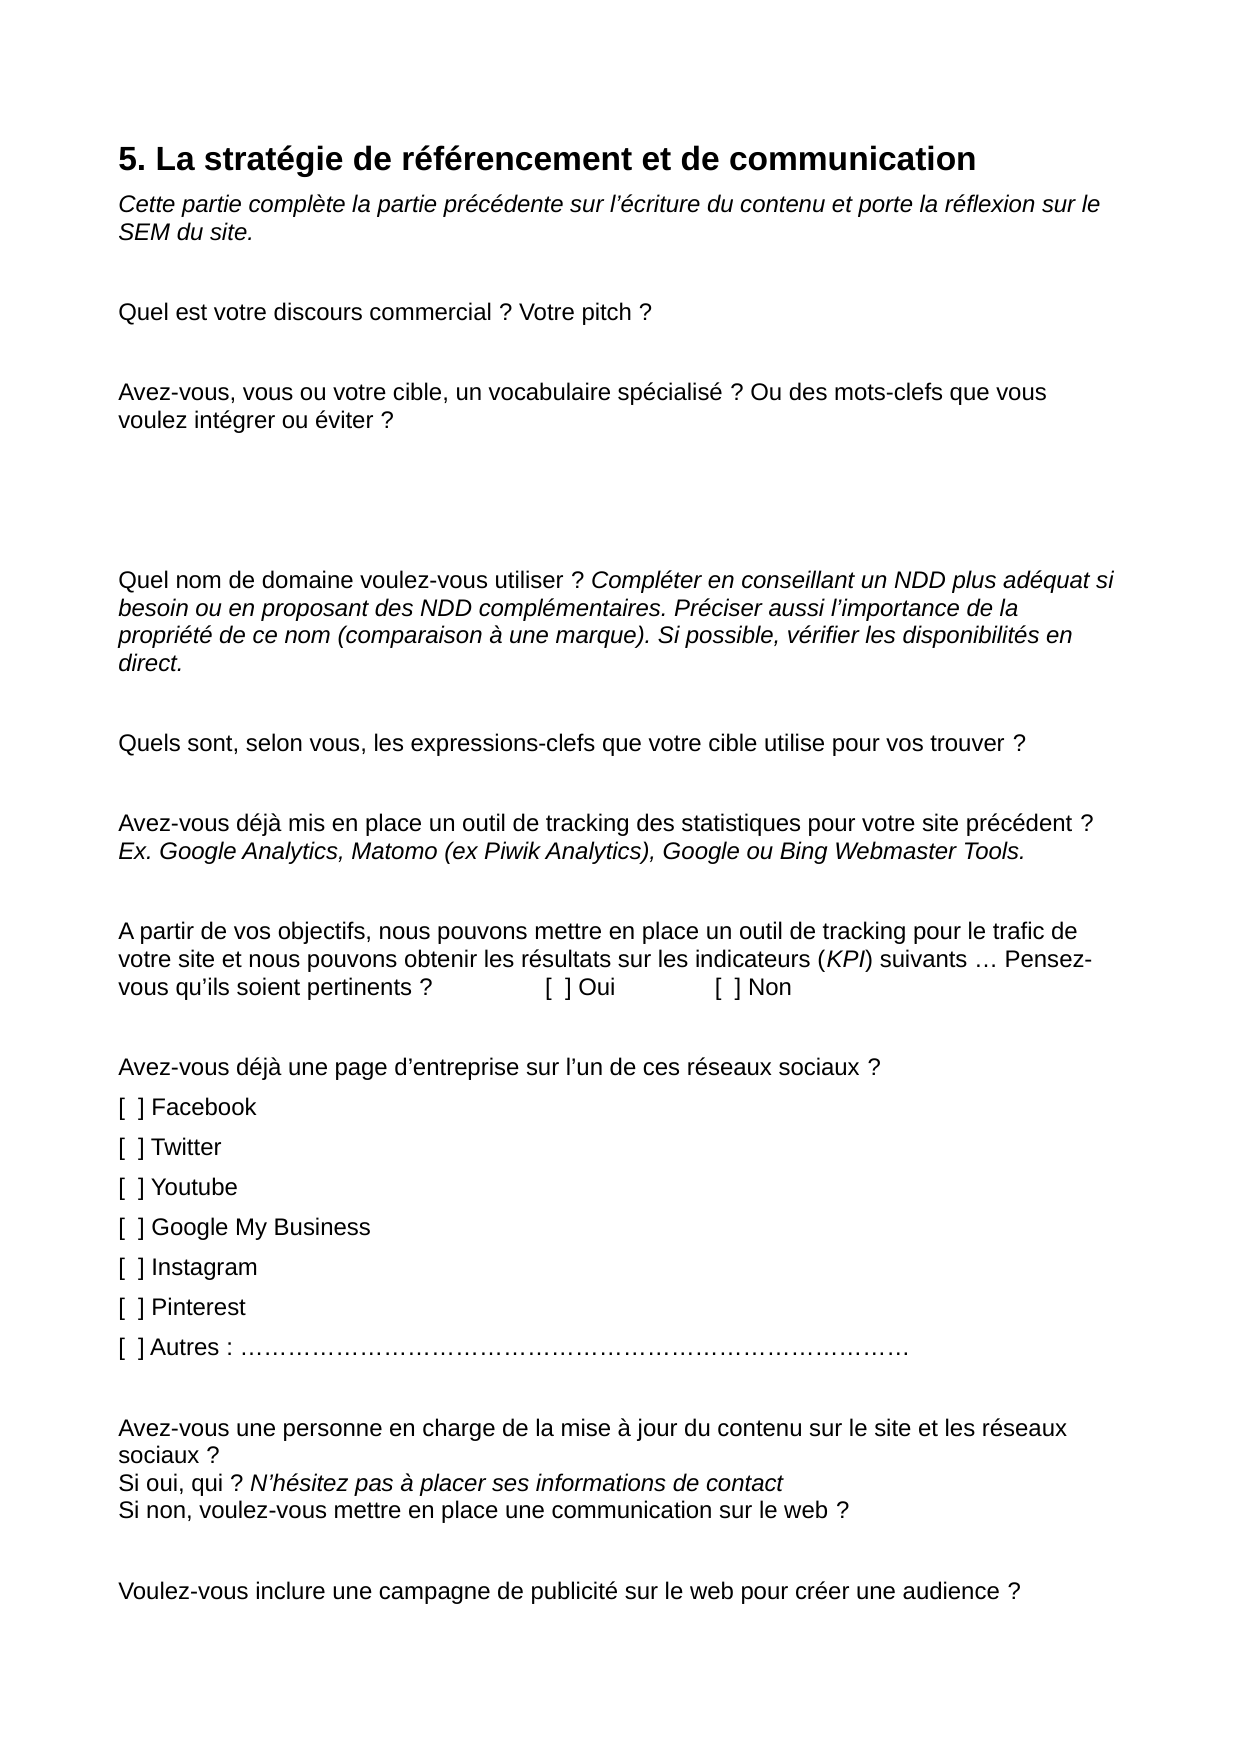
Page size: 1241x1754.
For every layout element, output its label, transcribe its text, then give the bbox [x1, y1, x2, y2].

subtitle [ ] Pinterest [118, 1293, 1122, 1321]
subtitle A partir de vos objectifs, nous pouvons mettre en place un outil de tracking pour le trafic de votre site et nous pouvons obtenir les résultats sur les indicateurs (KPI) suivants … Pensez-vous qu’ils soient pertinents ? [ ] Oui [ ] Non [118, 917, 1122, 1000]
subtitle Avez-vous déjà mis en place un outil de tracking des statistiques pour votre site précédent ? Ex. Google Analytics, Matomo (ex Piwik Analytics), Google ou Bing Webmaster Tools. [118, 809, 1122, 864]
subtitle [ ] Youtube [118, 1173, 1122, 1201]
subtitle [ ] Facebook [118, 1093, 1122, 1120]
subtitle [ ] Twitter [118, 1133, 1122, 1160]
subtitle Quel est votre discours commercial ? Votre pitch ? [118, 298, 1122, 326]
subtitle [ ] Autres : ………………………………………………………………………… [118, 1333, 1122, 1361]
subtitle Avez-vous une personne en charge de la mise à jour du contenu sur le site et les réseaux sociaux ? Si oui, qui ? N’hésitez pas à placer ses informations de contact Si non, voulez-vous mettre en place une communication sur le web ? [118, 1413, 1122, 1524]
subtitle Quels sont, selon vous, les expressions-clefs que votre cible utilise pour vos trouver ? [118, 729, 1122, 757]
subtitle [ ] Instagram [118, 1253, 1122, 1281]
subtitle 5. La stratégie de référencement et de communication [118, 139, 1122, 178]
subtitle [ ] Google My Business [118, 1213, 1122, 1241]
subtitle Avez-vous, vous ou votre cible, un vocabulaire spécialisé ? Ou des mots-clefs que vous voulez intégrer ou éviter ? [118, 378, 1122, 433]
subtitle Cette partie complète la partie précédente sur l’écriture du contenu et porte la réflexion sur le SEM du site. [118, 190, 1122, 245]
subtitle Quel nom de domaine voulez-vous utiliser ? Compléter en conseillant un NDD plus adéquat si besoin ou en proposant des NDD complémentaires. Préciser aussi l’importance de la propriété de ce nom (comparaison à une marque). Si possible, vérifier les disponibilités en direct. [118, 566, 1122, 677]
subtitle Avez-vous déjà une page d’entreprise sur l’un de ces réseaux sociaux ? [118, 1053, 1122, 1080]
subtitle Voulez-vous inclure une campagne de publicité sur le web pour créer une audience ? [118, 1577, 1122, 1604]
